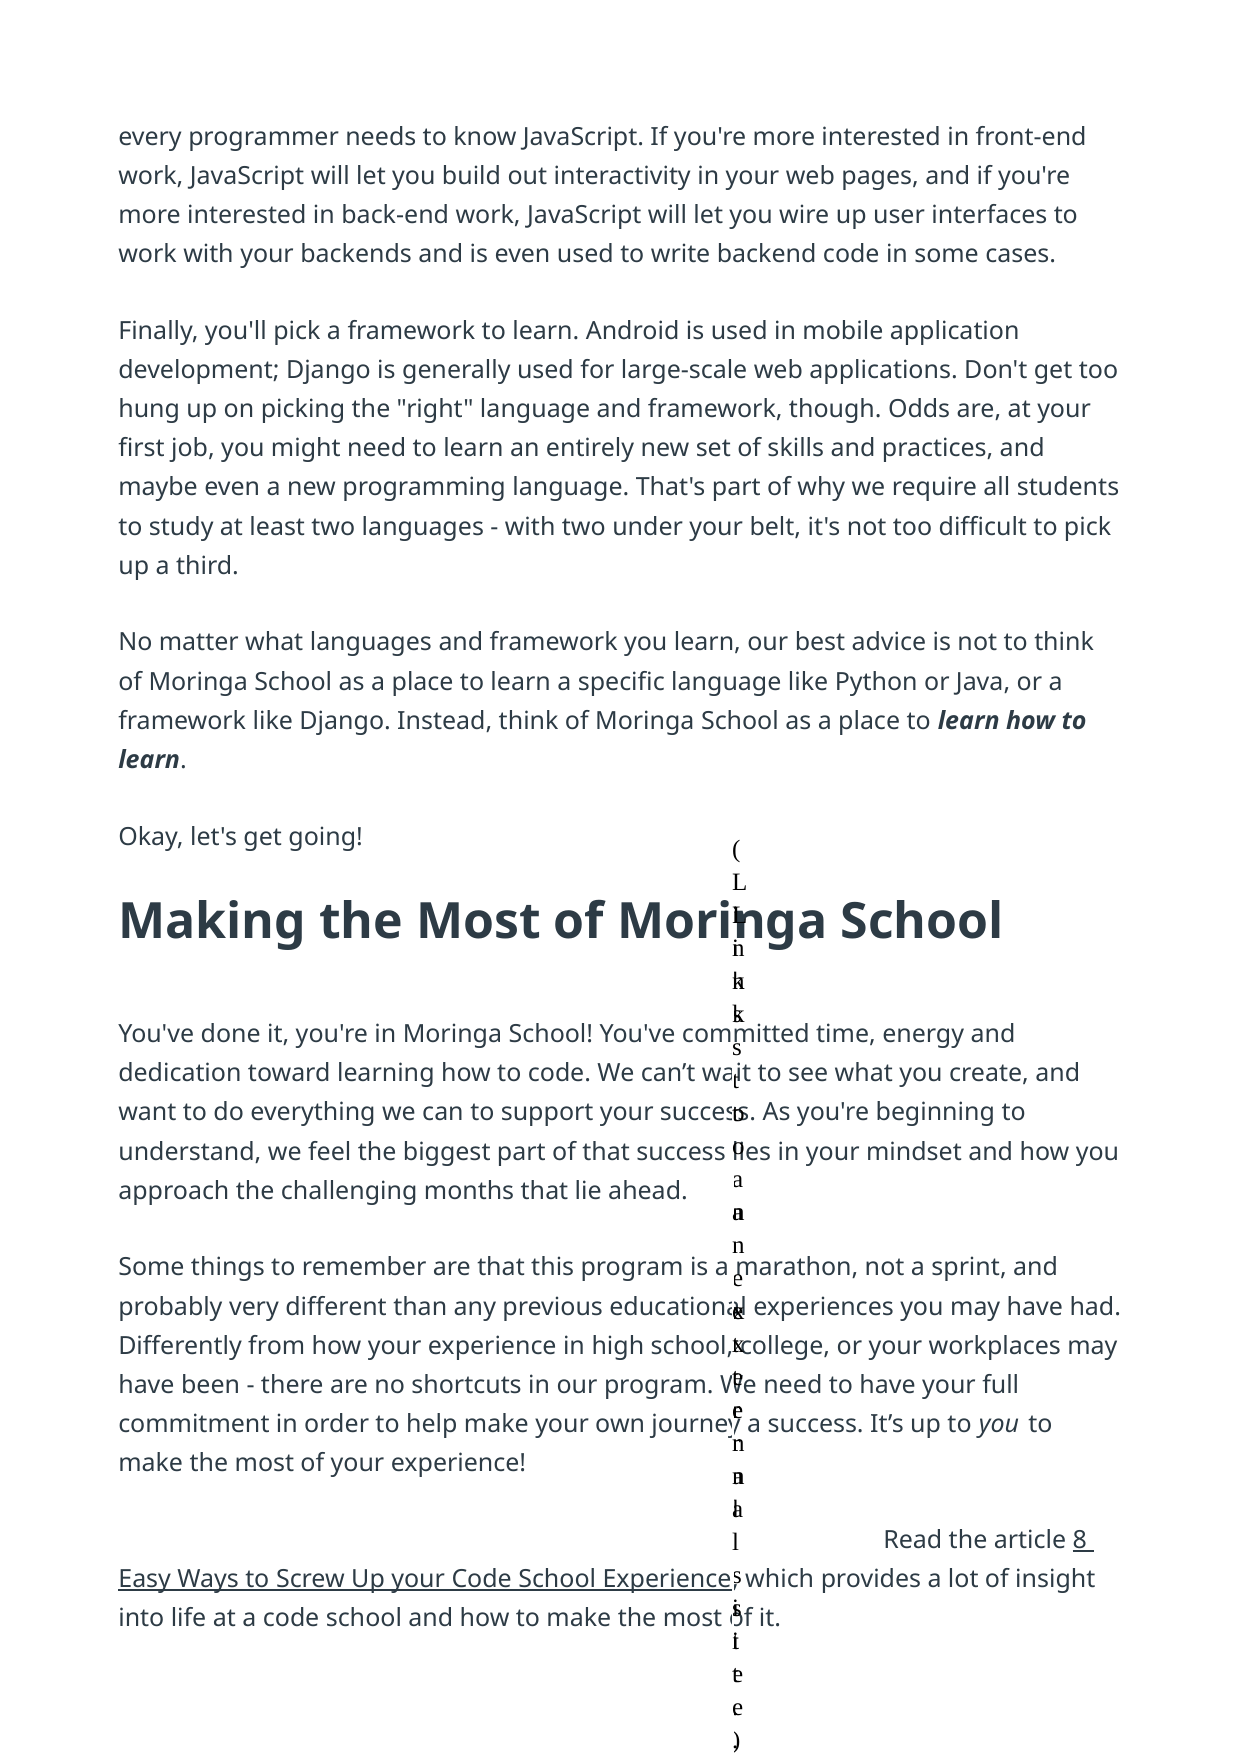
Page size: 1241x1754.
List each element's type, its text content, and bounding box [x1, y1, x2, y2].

text Some things to remember are that this program is a marathon, not a sprint, and probably very different than any previous educational experiences you may have had. Differently from how your experience in high school, college, or your workplaces may have been - there are no shortcuts in our program. We need to have your full commitment in order to help make your own journey a success. It’s up to you to make the most of your experience! [118, 1249, 732, 1479]
text You've done it, you're in Moringa School! You've committed time, energy and dedication toward learning how to code. We can’t wait to see what you create, and want to do everything we can to support your success. As you're beginning to understand, we feel the biggest part of that success lies in your mindset and how you approach the challenging months that lie ahead. [734, 1016, 1122, 1206]
text Some things to remember are that this program is a marathon, not a sprint, and probably very different than any previous educational experiences you may have had. Differently from how your experience in high school, college, or your workplaces may have been - there are no shortcuts in our program. We need to have your full commitment in order to help make your own journey a success. It’s up to you to make the most of your experience! [734, 1249, 1122, 1479]
text Read the article 8 Easy Ways to Screw Up your Code School Experience, which provides a lot of insight into life at a code school and how to make the most of it. [118, 1522, 732, 1589]
text Okay, let's get going! [118, 818, 732, 852]
text No matter what languages and framework you learn, our best advice is not to think of Moringa School as a place to learn a specific language like Python or Java, or a framework like Django. Instead, think of Moringa School as a place to learn how to learn. [118, 624, 1122, 776]
text Okay, let's get going! [734, 818, 1122, 852]
subtitle Making the Most of Moringa School [734, 885, 1122, 953]
text every programmer needs to know JavaScript. If you're more interested in front-end work, JavaScript will let you build out interactivity in your web pages, and if you're more interested in back-end work, JavaScript will let you wire up user interfaces to work with your backends and is even used to write backend code in some cases. [118, 118, 1122, 270]
subtitle Making the Most of Moringa School [118, 885, 732, 953]
text Read the article 8 Easy Ways to Screw Up your Code School Experience, which provides a lot of insight into life at a code school and how to make the most of it. [734, 1522, 1122, 1634]
text Read the article 8 Easy Ways to Screw Up your Code School Experience, which provides a lot of insight into life at a code school and how to make the most of it. [118, 1591, 732, 1634]
text You've done it, you're in Moringa School! You've committed time, energy and dedication toward learning how to code. We can’t wait to see what you create, and want to do everything we can to support your success. As you're beginning to understand, we feel the biggest part of that success lies in your mindset and how you approach the challenging months that lie ahead. [118, 1016, 732, 1206]
text Finally, you'll pick a framework to learn. Android is used in mobile application development; Django is generally used for large-scale web applications. Don't get too hung up on picking the "right" language and framework, though. Odds are, at your first job, you might need to learn an entirely new set of skills and practices, and maybe even a new programming language. That's part of why we require all students to study at least two languages - with two under your belt, it's not too difficult to pick up a third. [118, 312, 1122, 581]
